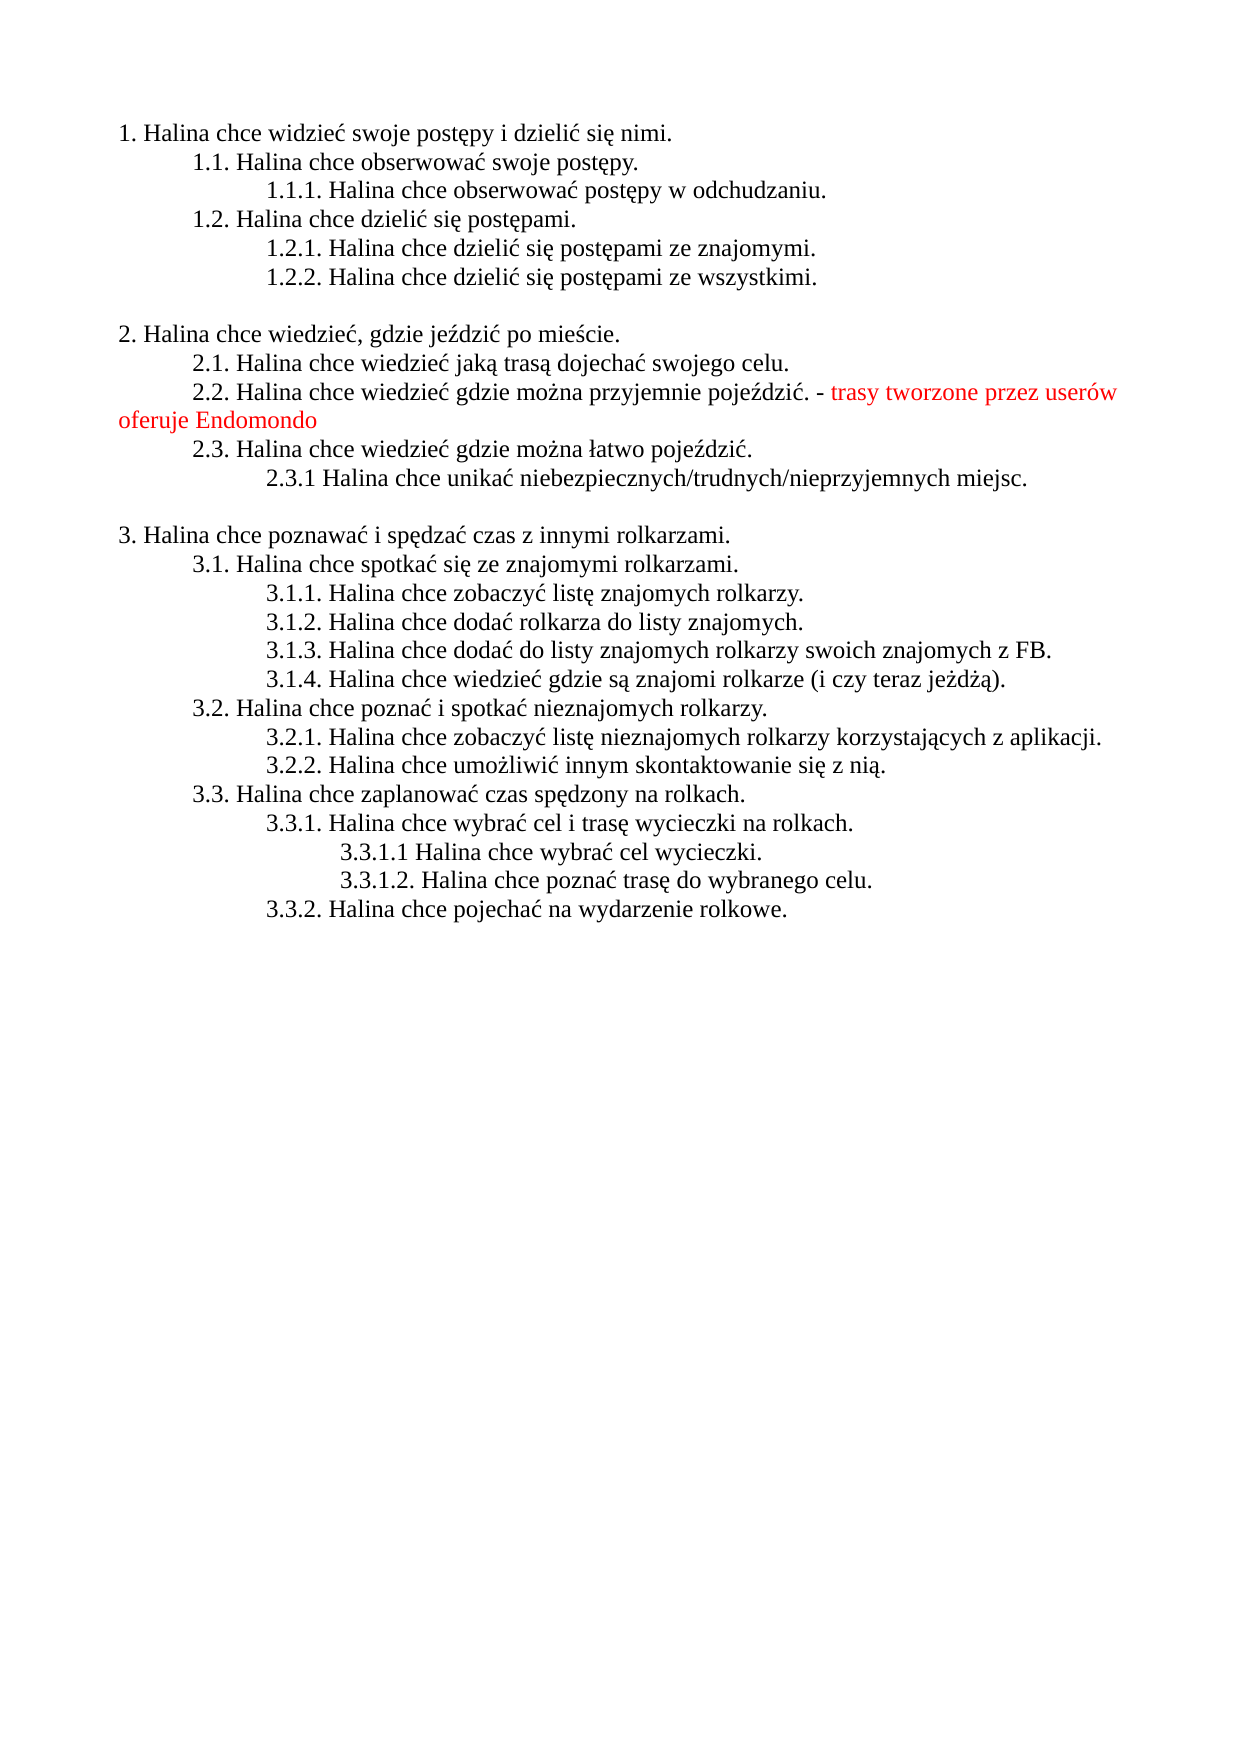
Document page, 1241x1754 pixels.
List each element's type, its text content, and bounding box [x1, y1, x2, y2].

text 2. Halina chce wiedzieć, gdzie jeździć po mieście. 2.1. Halina chce wiedzieć jaką trasą dojechać swojego celu. 2.2. Halina chce wiedzieć gdzie można przyjemnie pojeździć. - trasy tworzone przez userów oferuje Endomondo 2.3. Halina chce wiedzieć gdzie można łatwo pojeździć. [118, 319, 1122, 463]
text 2.3.1 Halina chce unikać niebezpiecznych/trudnych/nieprzyjemnych miejsc. [118, 463, 1122, 492]
text 3. Halina chce poznawać i spędzać czas z innymi rolkarzami. 3.1. Halina chce spotkać się ze znajomymi rolkarzami. 3.1.1. Halina chce zobaczyć listę znajomych rolkarzy. 3.1.2. Halina chce dodać rolkarza do listy znajomych. 3.1.3. Halina chce dodać do listy znajomych rolkarzy swoich znajomych z FB. 3.1.4. Halina chce wiedzieć gdzie są znajomi rolkarze (i czy teraz jeżdżą). 3.2. Halina chce poznać i spotkać nieznajomych rolkarzy. 3.2.1. Halina chce zobaczyć listę nieznajomych rolkarzy korzystających z aplikacji. 3.2.2. Halina chce umożliwić innym skontaktowanie się z nią. 3.3. Halina chce zaplanować czas spędzony na rolkach. 3.3.1. Halina chce wybrać cel i trasę wycieczki na rolkach. 3.3.1.1 Halina chce wybrać cel wycieczki. 3.3.1.2. Halina chce poznać trasę do wybranego celu. 3.3.2. Halina chce pojechać na wydarzenie rolkowe. [118, 492, 1122, 923]
text 1.2. Halina chce dzielić się postępami. [118, 204, 1122, 233]
text 1.2.1. Halina chce dzielić się postępami ze znajomymi. 1.2.2. Halina chce dzielić się postępami ze wszystkimi. [118, 233, 1122, 319]
text 1.1.1. Halina chce obserwować postępy w odchudzaniu. [118, 176, 1122, 204]
text 1.1. Halina chce obserwować swoje postępy. [118, 147, 1122, 176]
text 1. Halina chce widzieć swoje postępy i dzielić się nimi. [118, 118, 1122, 147]
